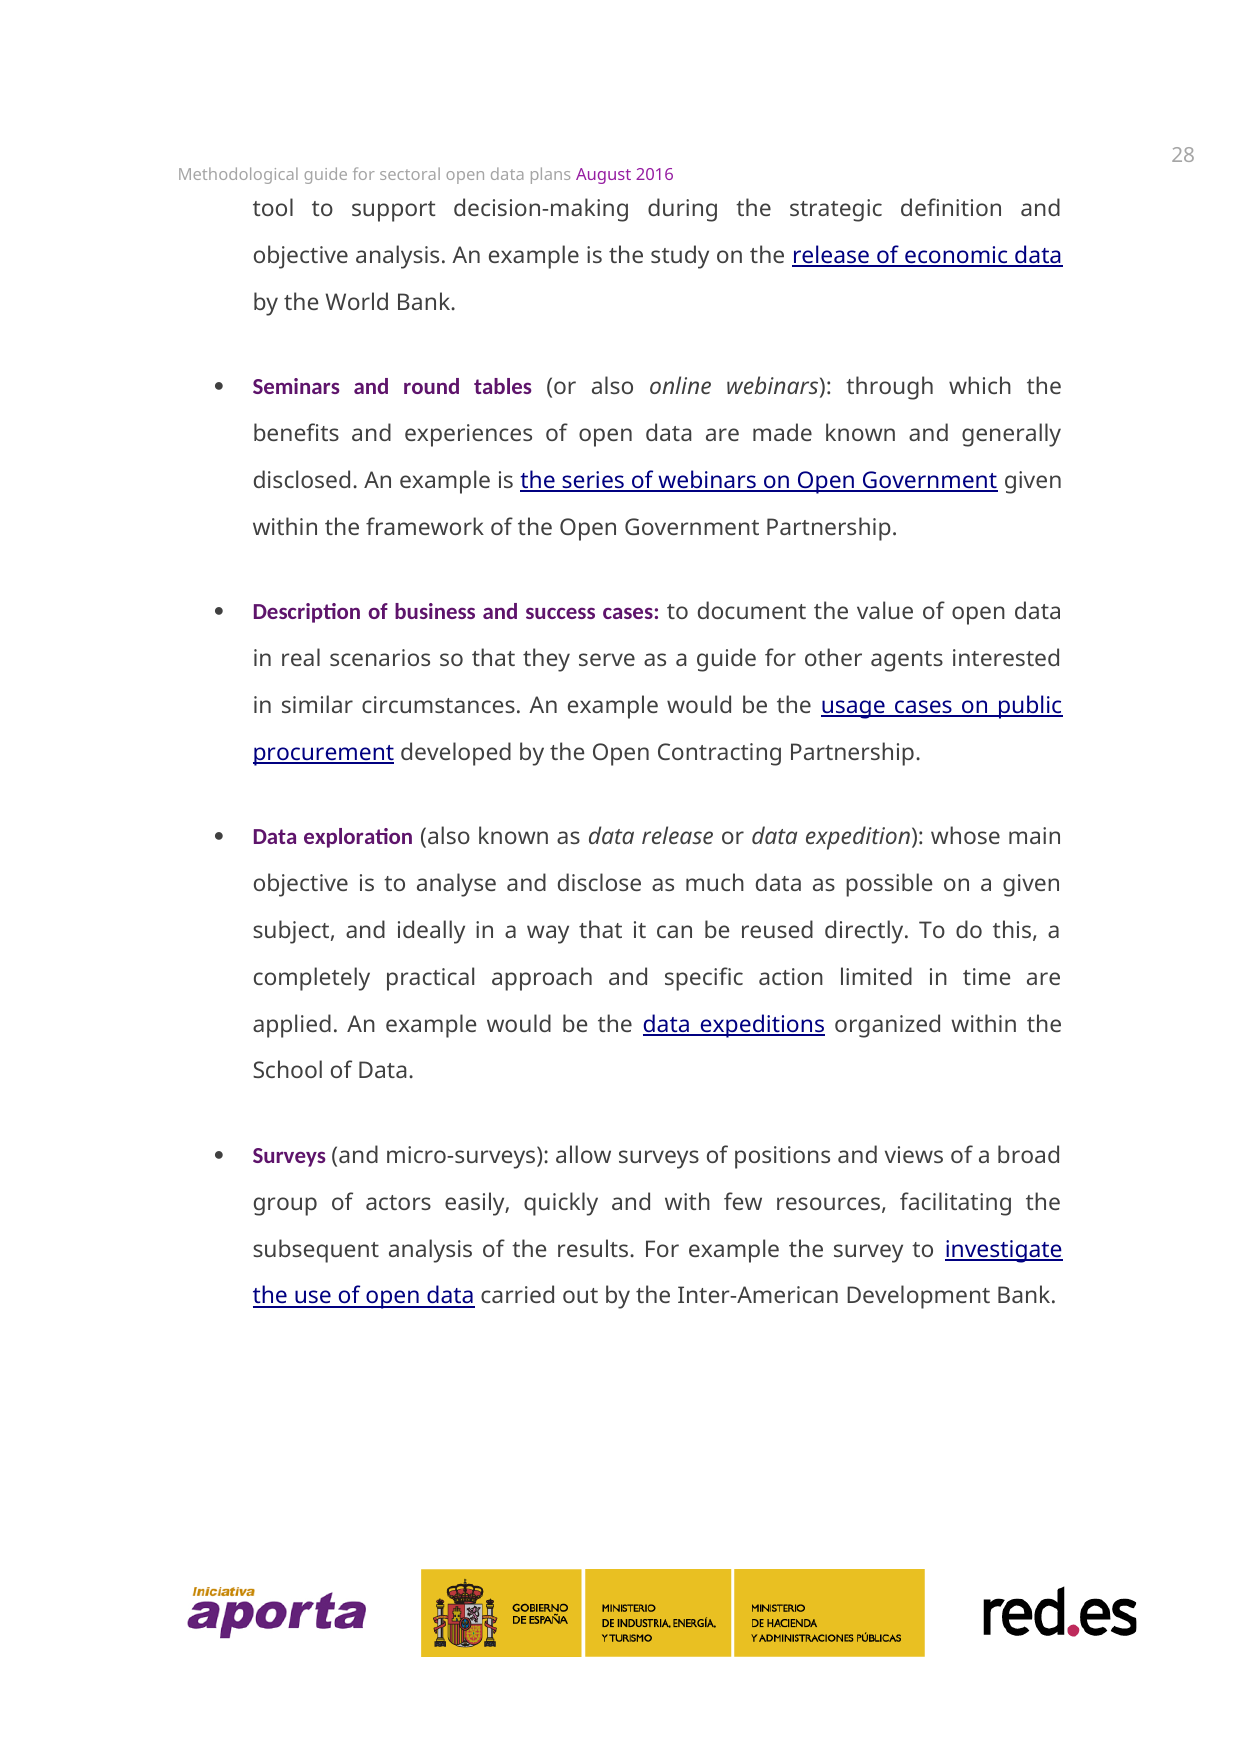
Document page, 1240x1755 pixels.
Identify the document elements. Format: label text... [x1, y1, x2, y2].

list Seminars and round tables (or also online webinars): through which the benefits and experiences of open data are made known and generally disclosed. An example is the series of webinars on Open Government given within the framework of the Open Government Partnership. [215, 370, 1062, 542]
list Description of business and success cases: to document the value of open data in real scenarios so that they serve as a guide for other agents interested in similar circumstances. An example would be the usage cases on public procurement developed by the Open Contracting Partnership. [215, 595, 1062, 767]
list Surveys (and micro-surveys): allow surveys of positions and views of a broad group of actors easily, quickly and with few resources, facilitating the subsequent analysis of the results. For example the survey to investigate the use of open data carried out by the Inter-American Development Bank. [215, 1139, 1062, 1311]
list Data exploration (also known as data release or data expedition): whose main objective is to analyse and disclose as much data as possible on a given subject, and ideally in a way that it can be reused directly. To do this, a completely practical approach and specific action limited in time are applied. An example would be the data expeditions organized within the School of Data. [215, 820, 1062, 1086]
list Study of the state of the art: detailed report on the current starting state in the sector and organizations and individuals who form it, which serves as a tool to support decision-making during the strategic definition and objective analysis. An example is the study on the release of economic data by the World Bank. [215, 192, 1062, 317]
